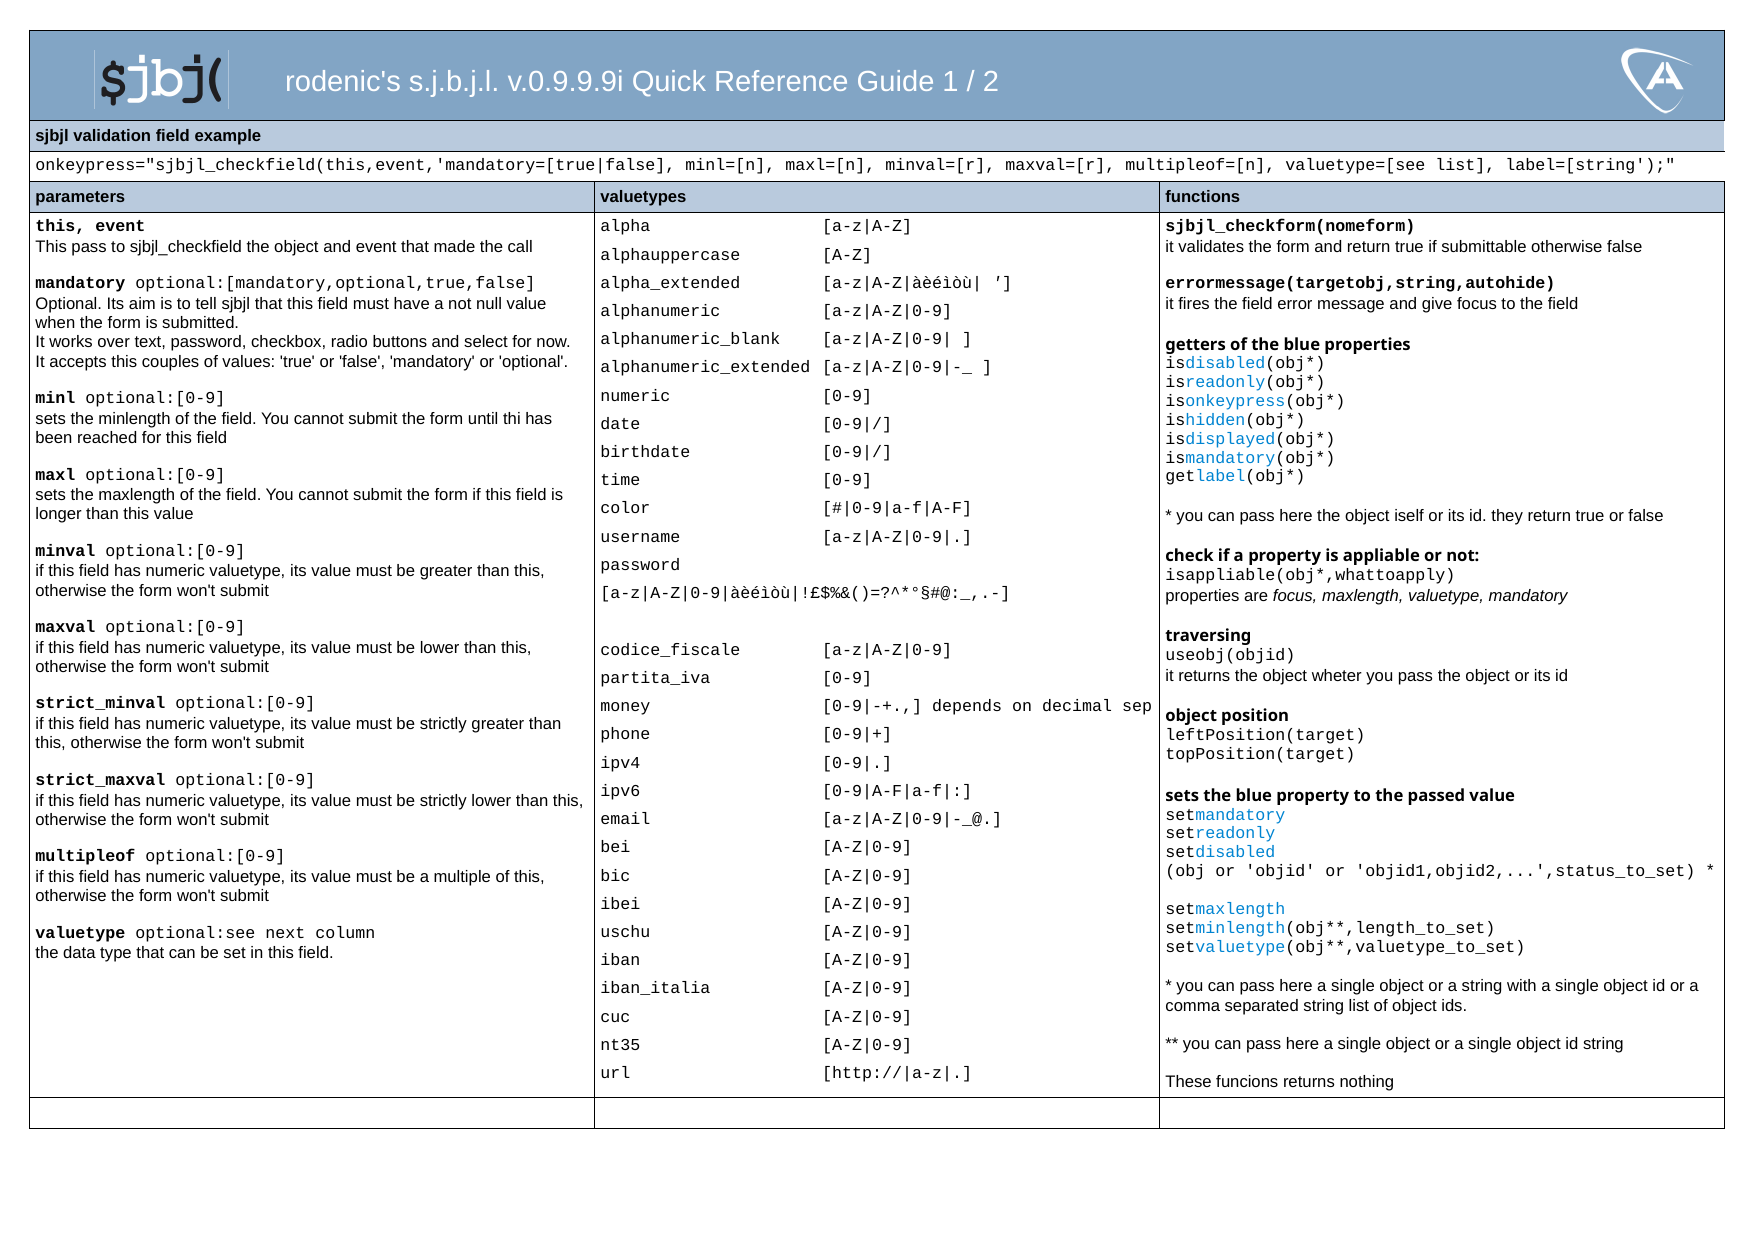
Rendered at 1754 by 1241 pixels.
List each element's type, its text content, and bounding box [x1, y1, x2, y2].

table_cell valuetypes [595, 182, 1159, 212]
table_header rodenic's s.j.b.j.l. v.0.9.9.9i Quick Reference Guide 1 / 2 [30, 31, 1724, 120]
table_cell [30, 1098, 594, 1128]
table_cell sjbjl validation field example [30, 121, 1724, 151]
table_cell this, event This pass to sjbjl_checkfield the object and event that made the call mandatory optional:[mandatory,optional,true,false] Optional. Its aim is to tell sjbjl that this field must have a not null value when the form is submitted. It works over text, password, checkbox, radio buttons and select for now. It accepts this couples of values: 'true' or 'false', 'mandatory' or 'optional'. minl optional:[0-9] sets the minlength of the field. You cannot submit the form until thi has been reached for this field maxl optional:[0-9] sets the maxlength of the field. You cannot submit the form if this field is longer than this value minval optional:[0-9] if this field has numeric valuetype, its value must be greater than this, otherwise the form won't submit maxval optional:[0-9] if this field has numeric valuetype, its value must be lower than this, otherwise the form won't submit strict_minval optional:[0-9] if this field has numeric valuetype, its value must be strictly greater than this, otherwise the form won't submit strict_maxval optional:[0-9] if this field has numeric valuetype, its value must be strictly lower than this, otherwise the form won't submit multipleof optional:[0-9] if this field has numeric valuetype, its value must be a multiple of this, otherwise the form won't submit valuetype optional:see next column the data type that can be set in this field. [30, 213, 594, 1097]
table_cell alpha [a-z|A-Z] alphauppercase [A-Z] alpha_extended [a-z|A-Z|àèéìòù| '] alphanumeric [a-z|A-Z|0-9] alphanumeric_blank [a-z|A-Z|0-9| ] alphanumeric_extended [a-z|A-Z|0-9|-_ ] numeric [0-9] date [0-9|/] birthdate [0-9|/] time [0-9] color [#|0-9|a-f|A-F] username [a-z|A-Z|0-9|.] password [a-z|A-Z|0-9|àèéìòù|!£$%&()=?^*°§#@:_,.-] codice_fiscale [a-z|A-Z|0-9] partita_iva [0-9] money [0-9|-+.,] depends on decimal sep phone [0-9|+] ipv4 [0-9|.] ipv6 [0-9|A-F|a-f|:] email [a-z|A-Z|0-9|-_@.] bei [A-Z|0-9] bic [A-Z|0-9] ibei [A-Z|0-9] uschu [A-Z|0-9] iban [A-Z|0-9] iban_italia [A-Z|0-9] cuc [A-Z|0-9] nt35 [A-Z|0-9] url [http://|a-z|.] [595, 213, 1159, 1097]
table_cell parameters [30, 182, 594, 212]
picture [94, 50, 229, 110]
picture [1619, 46, 1695, 115]
table_cell [595, 1098, 1159, 1128]
table_cell sjbjl_checkform(nomeform) it validates the form and return true if submittable otherwise false errormessage(targetobj,string,autohide) it fires the field error message and give focus to the field getters of the blue properties isdisabled(obj*) isreadonly(obj*) isonkeypress(obj*) ishidden(obj*) isdisplayed(obj*) ismandatory(obj*) getlabel(obj*) * you can pass here the object iself or its id. they return true or false check if a property is appliable or not: isappliable(obj*,whattoapply) properties are focus, maxlength, valuetype, mandatory traversing useobj(objid) it returns the object wheter you pass the object or its id object position leftPosition(target) topPosition(target) sets the blue property to the passed value setmandatory setreadonly setdisabled (obj or 'objid' or 'objid1,objid2,...',status_to_set) * setmaxlength setminlength(obj**,length_to_set) setvaluetype(obj**,valuetype_to_set) * you can pass here a single object or a string with a single object id or a comma separated string list of object ids. ** you can pass here a single object or a single object id string These funcions returns nothing [1160, 213, 1724, 1097]
table_cell [1160, 1098, 1724, 1128]
table_cell onkeypress="sjbjl_checkfield(this,event,'mandatory=[true|false], minl=[n], maxl=[n], minval=[r], maxval=[r], multipleof=[n], valuetype=[see list], label=[string');" [30, 152, 1724, 181]
table_cell functions [1160, 182, 1724, 212]
